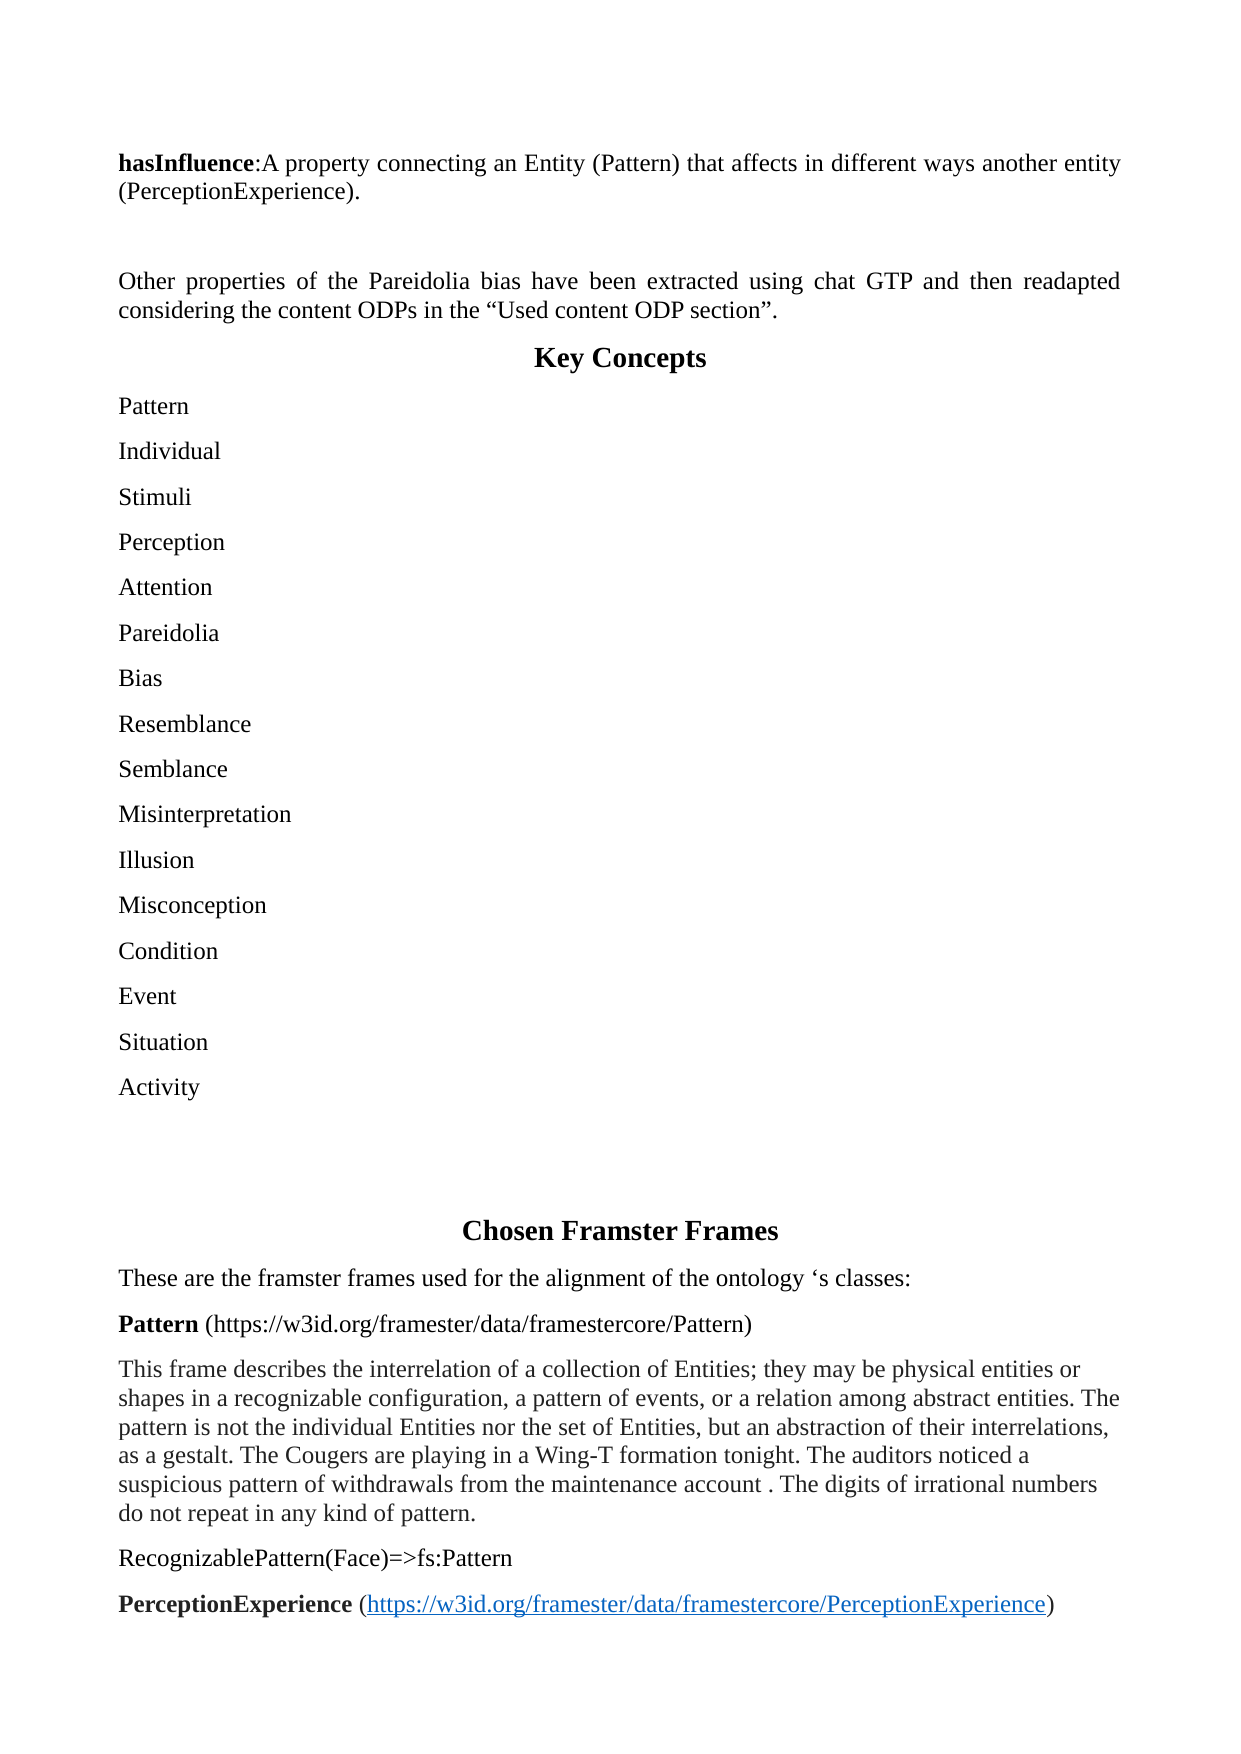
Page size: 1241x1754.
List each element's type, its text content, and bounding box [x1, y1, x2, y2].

text RecognizablePattern(Face)=>fs:Pattern [118, 1543, 1122, 1572]
text Perception [118, 527, 1122, 556]
text Activity [118, 1072, 1122, 1101]
text Resemblance [118, 709, 1122, 737]
text Misconception [118, 890, 1122, 919]
text Bias [118, 663, 1122, 692]
text These are the framster frames used for the alignment of the ontology ‘s classes: [118, 1263, 1122, 1292]
text Pattern (https://w3id.org/framester/data/framestercore/Pattern) [118, 1309, 1122, 1337]
text Situation [118, 1027, 1122, 1055]
text PerceptionExperience (https://w3id.org/framester/data/framestercore/PerceptionExperience) [118, 1589, 1122, 1617]
text Pattern [118, 391, 1122, 419]
text Misinterpretation [118, 799, 1122, 828]
text Pareidolia [118, 618, 1122, 647]
text Attention [118, 572, 1122, 601]
text Condition [118, 936, 1122, 964]
text Event [118, 981, 1122, 1010]
text Chosen Framster Frames [118, 1213, 1122, 1247]
text hasInfluence:A property connecting an Entity (Pattern) that affects in different ways another entity (PerceptionExperience). [118, 148, 1122, 205]
text Individual [118, 436, 1122, 465]
text Illusion [118, 845, 1122, 874]
text Semblance [118, 754, 1122, 783]
text Key Concepts [118, 341, 1122, 374]
text This frame describes the interrelation of a collection of Entities; they may be physical entities or shapes in a recognizable configuration, a pattern of events, or a relation among abstract entities. The pattern is not the individual Entities nor the set of Entities, but an abstraction of their interrelations, as a gestalt. The Cougers are playing in a Wing-T formation tonight. The auditors noticed a suspicious pattern of withdrawals from the maintenance account . The digits of irrational numbers do not repeat in any kind of pattern. [118, 1354, 1122, 1527]
text Stimuli [118, 482, 1122, 510]
text Other properties of the Pareidolia bias have been extracted using chat GTP and then readapted considering the content ODPs in the “Used content ODP section”. [118, 266, 1122, 324]
